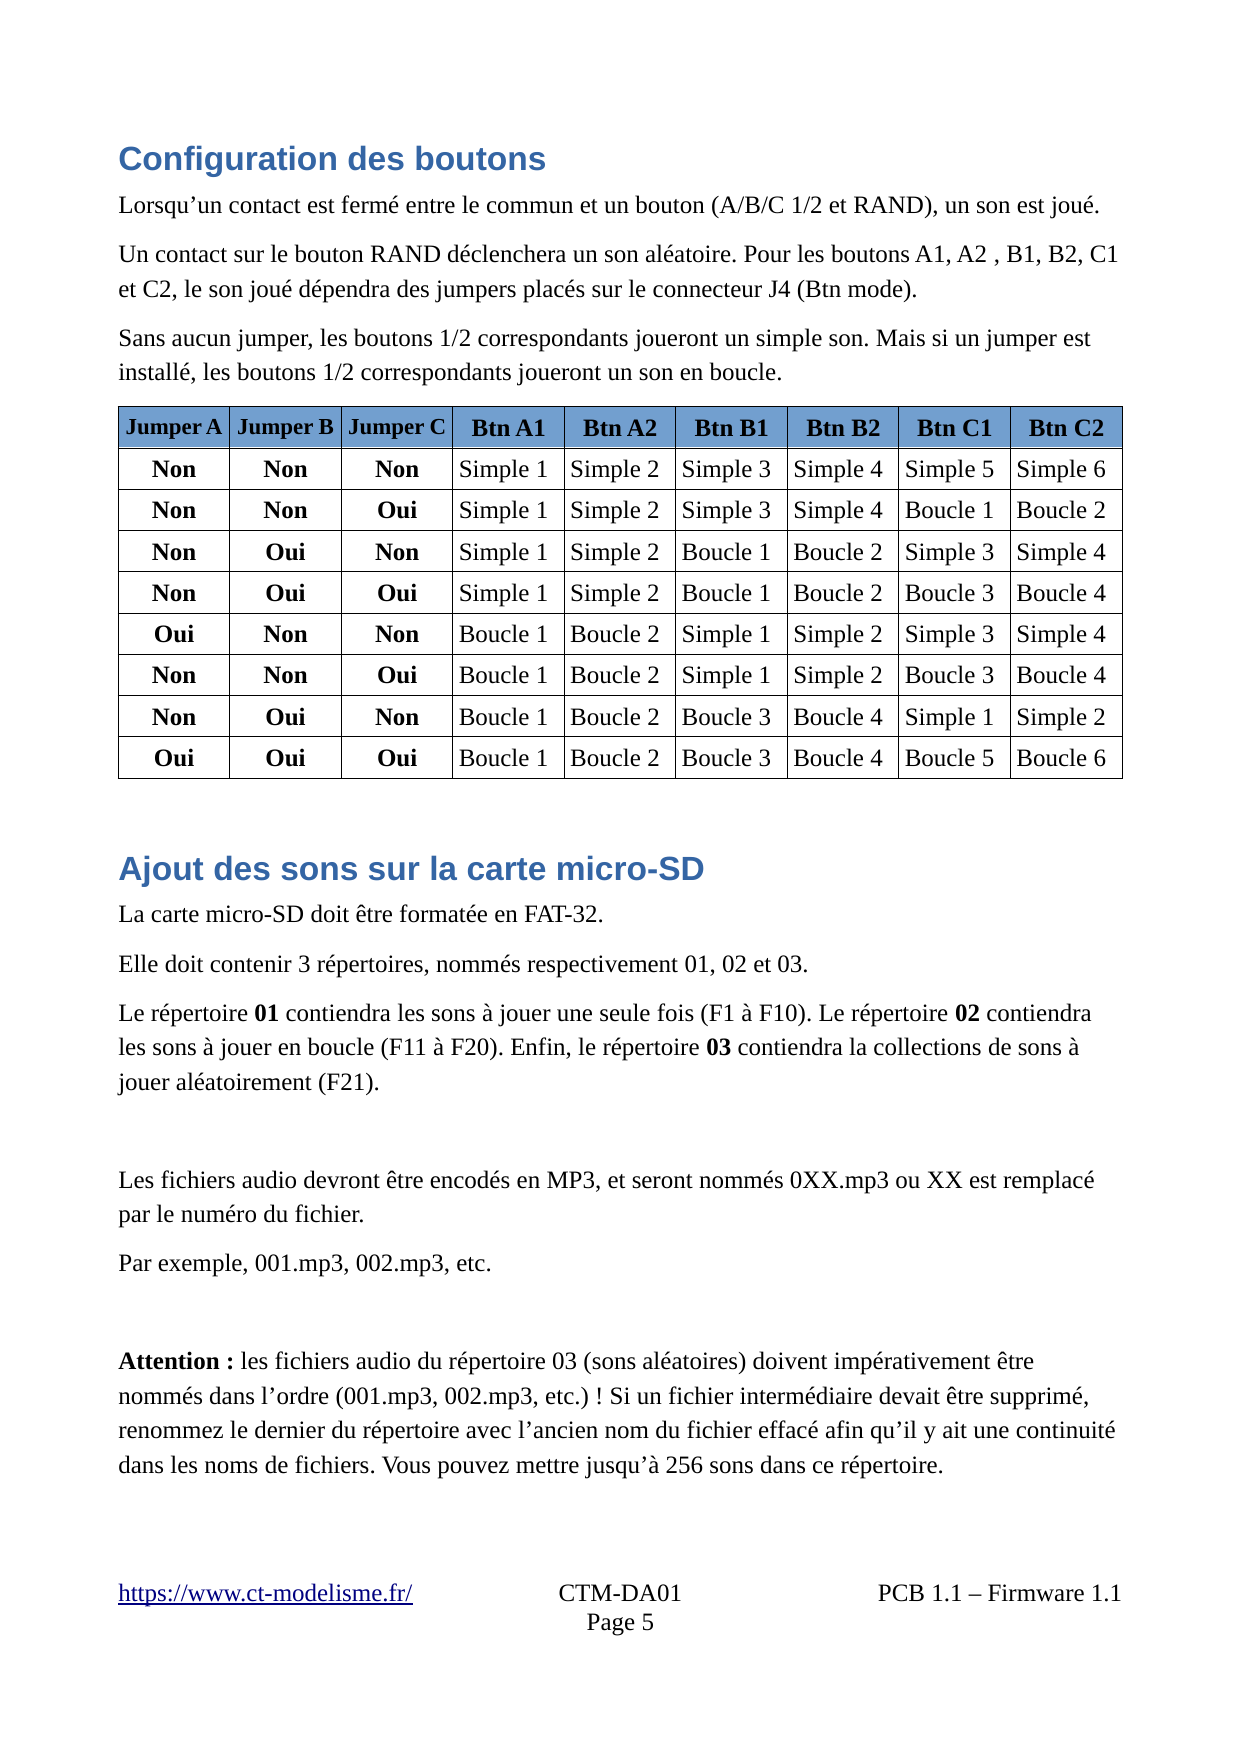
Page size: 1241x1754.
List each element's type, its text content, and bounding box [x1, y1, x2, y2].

table_cell Simple 6 [1011, 449, 1122, 489]
table_cell Boucle 1 [453, 737, 564, 777]
table_cell Boucle 2 [565, 614, 675, 654]
table_cell Non [342, 614, 452, 654]
table_cell Boucle 3 [899, 655, 1010, 695]
table_cell Oui [342, 572, 452, 612]
table_header Btn A1 [453, 407, 564, 447]
table_cell Oui [119, 737, 229, 777]
table_cell Simple 3 [899, 531, 1010, 571]
table_cell Simple 1 [676, 614, 787, 654]
table_cell Simple 1 [453, 531, 564, 571]
table_cell Boucle 4 [1011, 655, 1122, 695]
table_cell Boucle 3 [899, 572, 1010, 612]
table_cell Boucle 6 [1011, 737, 1122, 777]
table_cell Boucle 2 [1011, 490, 1122, 530]
table_cell Boucle 3 [676, 737, 787, 777]
table_cell Boucle 2 [565, 737, 675, 777]
table_cell Simple 3 [676, 490, 787, 530]
table_cell Boucle 1 [676, 531, 787, 571]
table_cell Simple 2 [565, 490, 675, 530]
table_cell Oui [342, 737, 452, 777]
text Un contact sur le bouton RAND déclenchera un son aléatoire. Pour les boutons A1, A2 , B1, B2, C1 et C2, le son joué dépendra des jumpers placés sur le connecteur J4 (Btn mode). [118, 239, 1122, 302]
table_cell Boucle 1 [676, 572, 787, 612]
text Attention : les fichiers audio du répertoire 03 (sons aléatoires) doivent impérativement être nommés dans l’ordre (001.mp3, 002.mp3, etc.) ! Si un fichier intermédiaire devait être supprimé, renommez le dernier du répertoire avec l’ancien nom du fichier effacé afin qu’il y ait une continuité dans les noms de fichiers. Vous pouvez mettre jusqu’à 256 sons dans ce répertoire. [118, 1346, 1122, 1479]
table_cell Boucle 4 [788, 737, 898, 777]
table_cell Boucle 4 [788, 696, 898, 736]
subtitle Ajout des sons sur la carte micro-SD [118, 848, 1122, 887]
table_cell Oui [119, 614, 229, 654]
table_cell Boucle 2 [788, 572, 898, 612]
table_cell Simple 1 [899, 696, 1010, 736]
table_cell Oui [230, 737, 341, 777]
text Lorsqu’un contact est fermé entre le commun et un bouton (A/B/C 1/2 et RAND), un son est joué. [118, 190, 1122, 219]
table_cell Boucle 3 [676, 696, 787, 736]
table_cell Simple 2 [565, 531, 675, 571]
table_cell Simple 1 [453, 490, 564, 530]
text Les fichiers audio devront être encodés en MP3, et seront nommés 0XX.mp3 ou XX est remplacé par le numéro du fichier. [118, 1165, 1122, 1228]
table_header Btn C1 [899, 407, 1010, 447]
table_cell Non [230, 449, 341, 489]
table_cell Boucle 1 [899, 490, 1010, 530]
text Elle doit contenir 3 répertoires, nommés respectivement 01, 02 et 03. [118, 949, 1122, 977]
table_cell Boucle 4 [1011, 572, 1122, 612]
table_cell Simple 4 [788, 449, 898, 489]
text Par exemple, 001.mp3, 002.mp3, etc. [118, 1248, 1122, 1277]
table_cell Non [119, 531, 229, 571]
table_cell Non [342, 696, 452, 736]
table_header Btn A2 [565, 407, 675, 447]
table_cell Simple 1 [453, 572, 564, 612]
table_cell Non [342, 531, 452, 571]
table_cell Non [119, 490, 229, 530]
subtitle Configuration des boutons [118, 139, 1122, 178]
table_cell Simple 4 [788, 490, 898, 530]
table_cell Boucle 2 [565, 696, 675, 736]
table_cell Simple 3 [676, 449, 787, 489]
table_cell Simple 5 [899, 449, 1010, 489]
table_cell Oui [230, 531, 341, 571]
table_cell Simple 2 [1011, 696, 1122, 736]
table_cell Oui [342, 655, 452, 695]
table_cell Simple 1 [453, 449, 564, 489]
table_cell Boucle 2 [565, 655, 675, 695]
text La carte micro-SD doit être formatée en FAT-32. [118, 899, 1122, 928]
table_cell Oui [230, 572, 341, 612]
table_header Btn B2 [788, 407, 898, 447]
table_cell Non [119, 655, 229, 695]
table_cell Simple 2 [565, 449, 675, 489]
table_cell Simple 2 [565, 572, 675, 612]
table_cell Simple 1 [676, 655, 787, 695]
table_cell Oui [342, 490, 452, 530]
table_cell Non [230, 490, 341, 530]
table_cell Boucle 1 [453, 696, 564, 736]
table_cell Oui [230, 696, 341, 736]
table_cell Non [230, 614, 341, 654]
table_cell Non [119, 696, 229, 736]
table_cell Non [119, 449, 229, 489]
table_cell Simple 3 [899, 614, 1010, 654]
table_header Jumper A [119, 407, 229, 447]
text Le répertoire 01 contiendra les sons à jouer une seule fois (F1 à F10). Le répertoire 02 contiendra les sons à jouer en boucle (F11 à F20). Enfin, le répertoire 03 contiendra la collections de sons à jouer aléatoirement (F21). [118, 998, 1122, 1095]
table_cell Boucle 1 [453, 614, 564, 654]
table_cell Boucle 1 [453, 655, 564, 695]
table_header Jumper B [230, 407, 341, 447]
table_cell Non [342, 449, 452, 489]
text Sans aucun jumper, les boutons 1/2 correspondants joueront un simple son. Mais si un jumper est installé, les boutons 1/2 correspondants joueront un son en boucle. [118, 323, 1122, 386]
table_cell Boucle 5 [899, 737, 1010, 777]
table_header Jumper C [342, 407, 452, 447]
table_cell Simple 4 [1011, 531, 1122, 571]
table_cell Non [119, 572, 229, 612]
table_header Btn B1 [676, 407, 787, 447]
table_cell Simple 2 [788, 655, 898, 695]
table_cell Non [230, 655, 341, 695]
table_cell Simple 4 [1011, 614, 1122, 654]
table_cell Boucle 2 [788, 531, 898, 571]
table_header Btn C2 [1011, 407, 1122, 447]
table_cell Simple 2 [788, 614, 898, 654]
